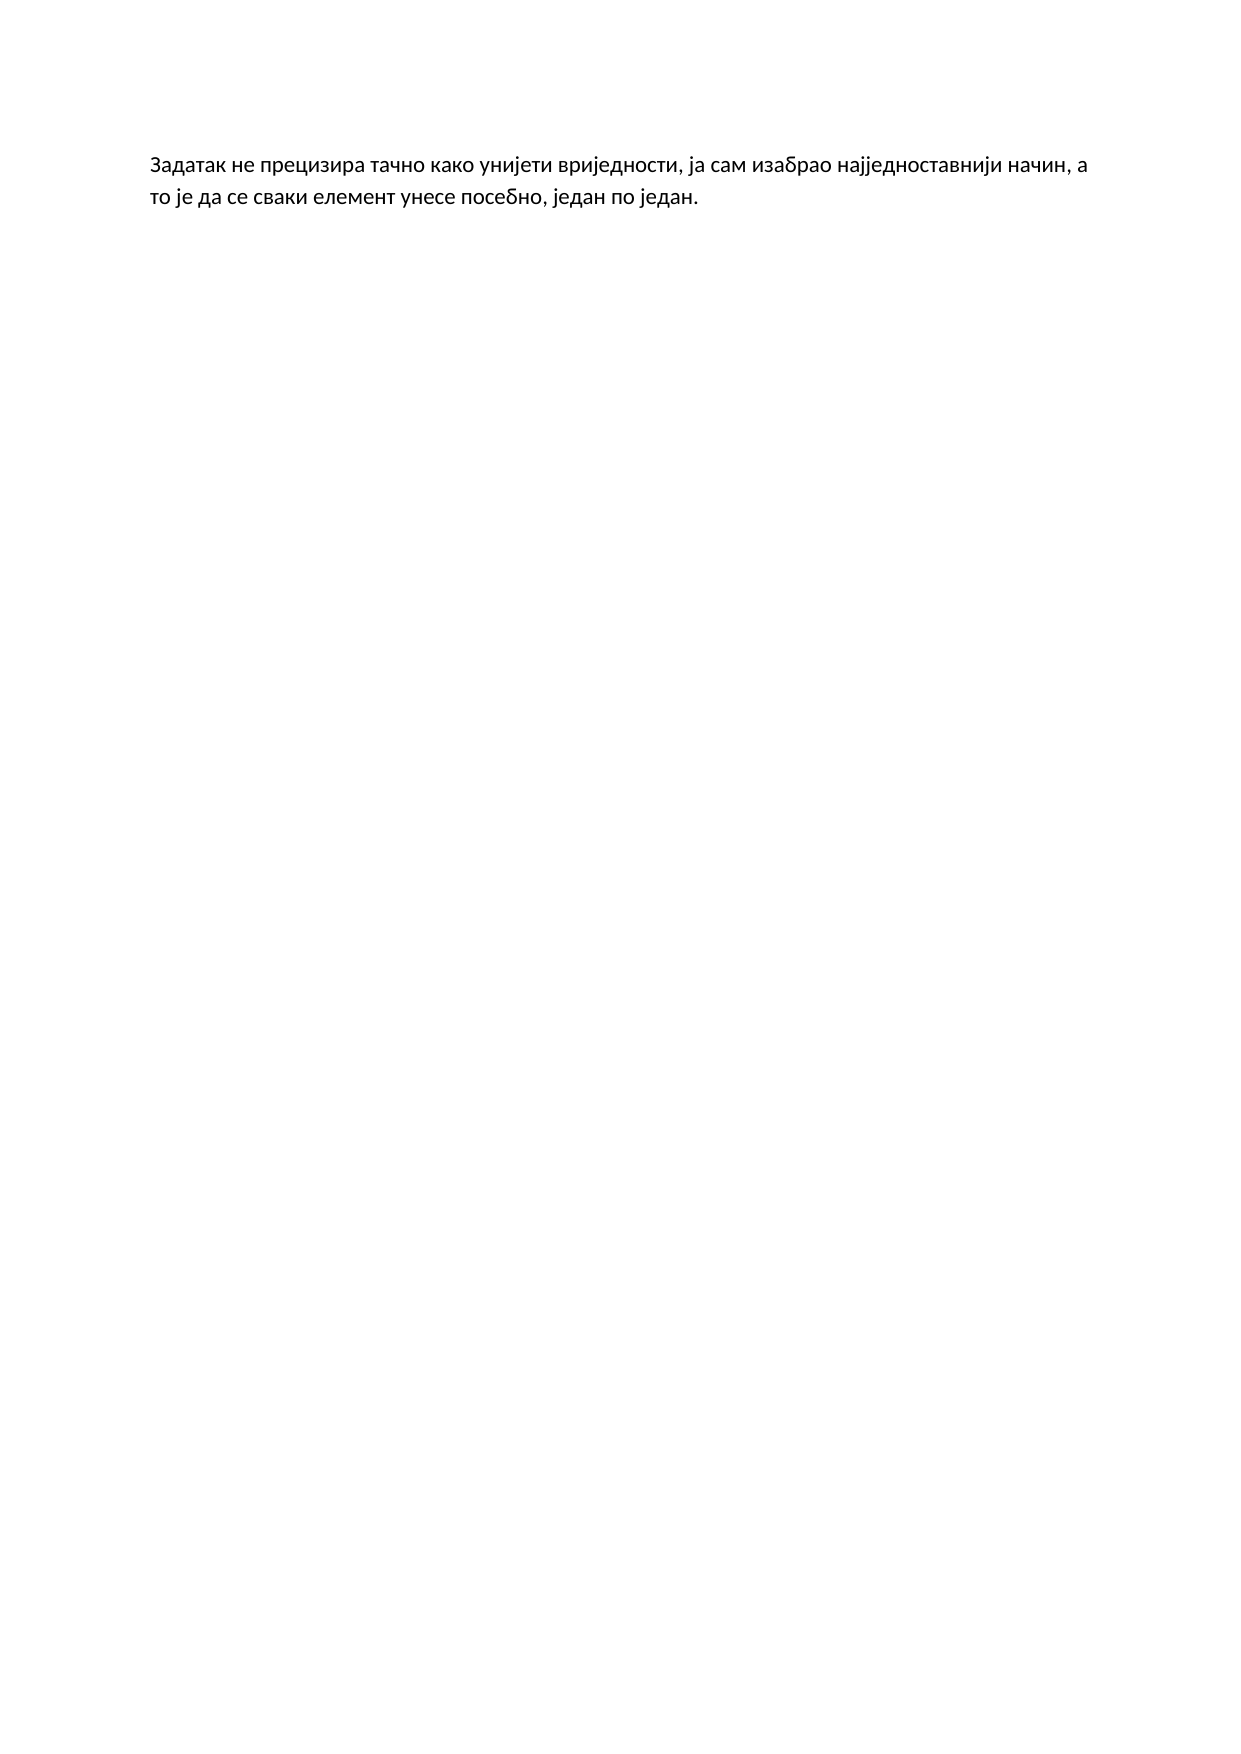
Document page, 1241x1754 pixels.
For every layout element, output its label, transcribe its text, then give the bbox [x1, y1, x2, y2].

text Задатак не прецизира тачно како унијети вриједности, ја сам изабрао најједноставнији начин, а то је да се сваки елемент унесе посебно, један по један. [150, 150, 1090, 210]
